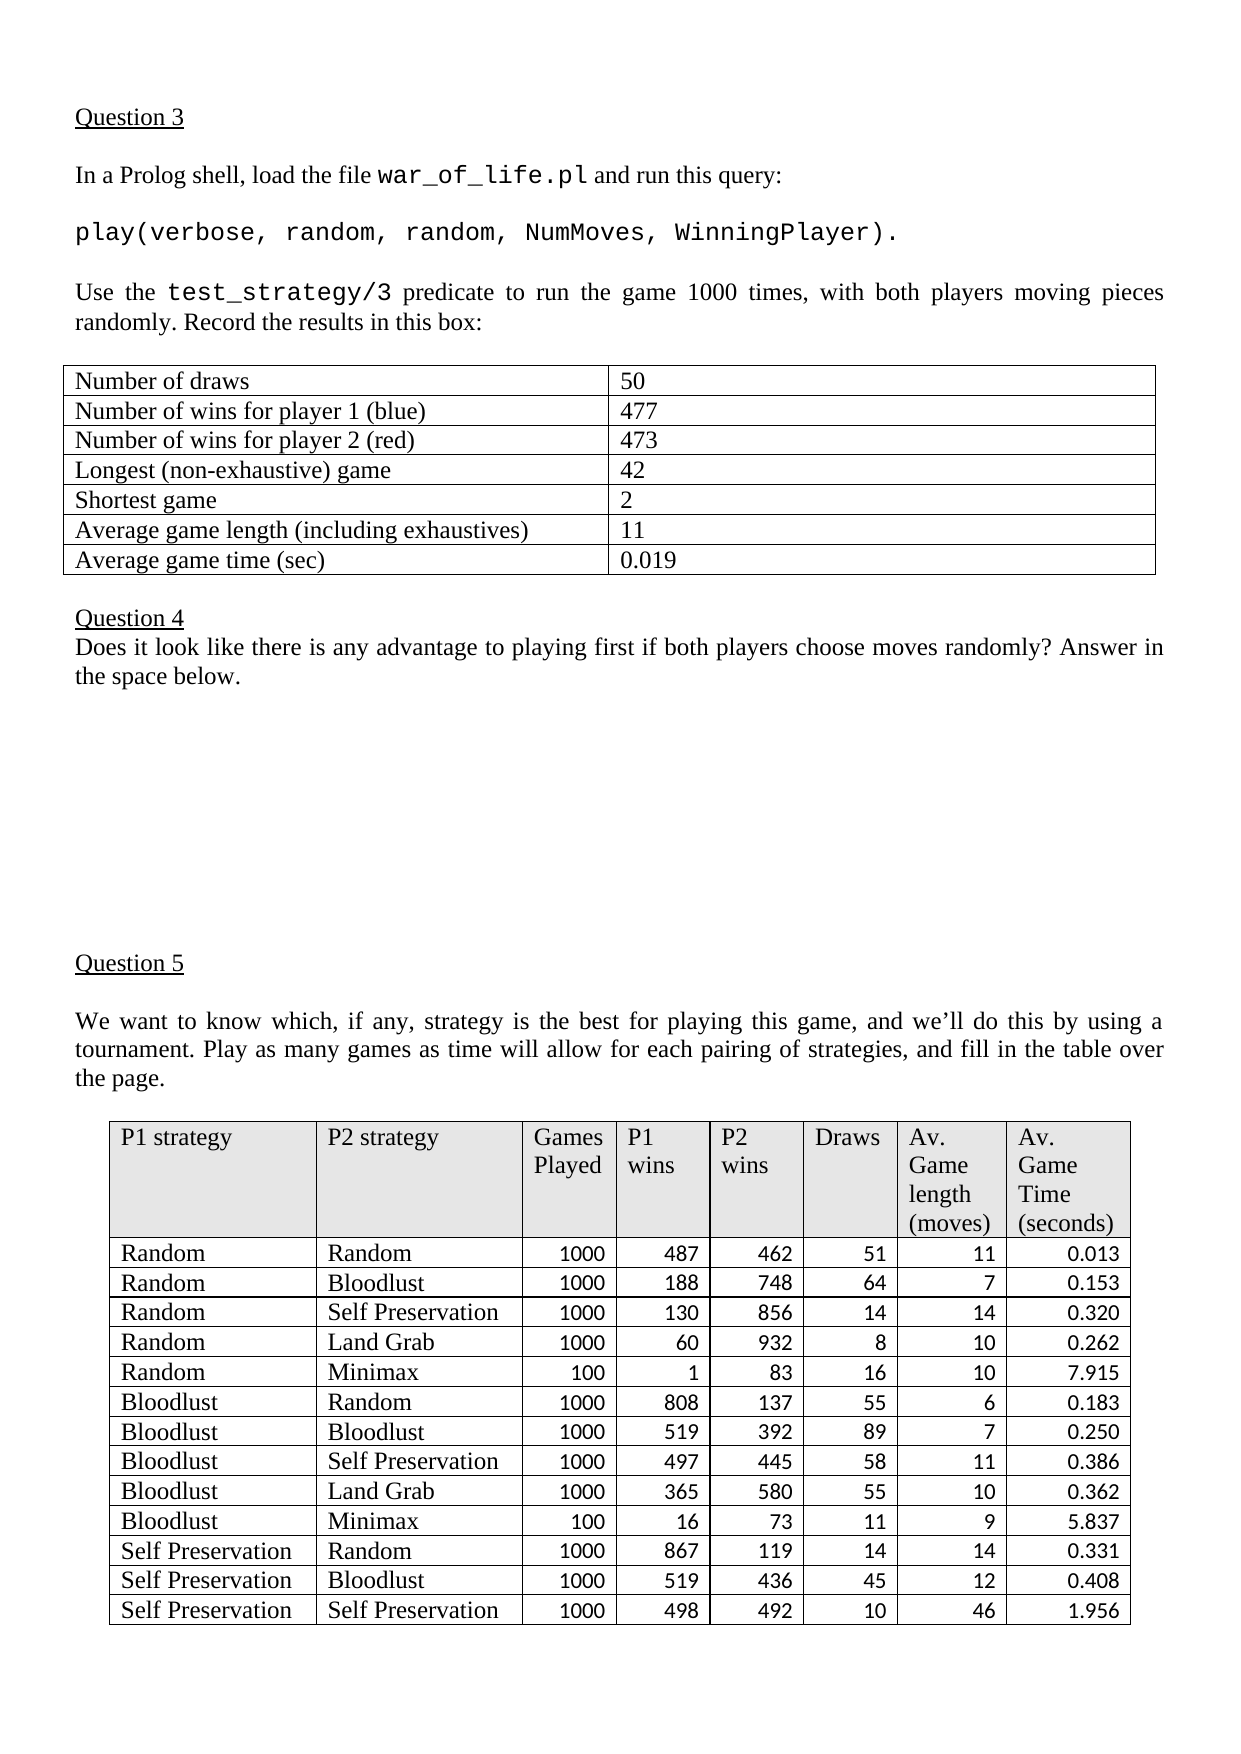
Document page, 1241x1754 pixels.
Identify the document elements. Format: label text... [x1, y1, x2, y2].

table_cell 10 [898, 1476, 1006, 1505]
table_cell 58 [804, 1446, 897, 1475]
table_cell 1000 [523, 1476, 616, 1505]
table_cell 519 [617, 1417, 709, 1445]
table_cell 11 [898, 1446, 1006, 1475]
table_cell 55 [804, 1476, 897, 1505]
table_cell 1000 [523, 1536, 616, 1564]
table_cell Random [110, 1357, 316, 1386]
table_cell 1000 [523, 1238, 616, 1267]
table_header Av. Game Time (seconds) [1007, 1122, 1130, 1237]
table_cell 14 [804, 1298, 897, 1326]
table_cell Random [317, 1387, 522, 1416]
table_cell 119 [711, 1536, 803, 1564]
table_cell 867 [617, 1536, 709, 1564]
table_cell Number of wins for player 1 (blue) [64, 396, 608, 424]
table_cell 0.013 [1007, 1238, 1130, 1267]
table_cell 0.362 [1007, 1476, 1130, 1505]
table_header P2 strategy [317, 1122, 522, 1237]
table_cell 498 [617, 1595, 709, 1624]
table_cell Minimax [317, 1357, 522, 1386]
table_cell 473 [609, 426, 1155, 454]
table_cell Shortest game [64, 485, 608, 514]
table_header Draws [804, 1122, 897, 1237]
table_cell 60 [617, 1327, 709, 1356]
table_cell Self Preservation [110, 1566, 316, 1594]
table_cell Self Preservation [110, 1536, 316, 1564]
table_cell 1000 [523, 1566, 616, 1594]
subtitle Question 4 [75, 603, 1165, 632]
table_cell 16 [804, 1357, 897, 1386]
table_cell 137 [711, 1387, 803, 1416]
table_cell 0.386 [1007, 1446, 1130, 1475]
table_header Av. Game length (moves) [898, 1122, 1006, 1237]
table_cell Random [110, 1238, 316, 1267]
table_cell 100 [523, 1357, 616, 1386]
table_cell 0.153 [1007, 1268, 1130, 1296]
table_cell 1000 [523, 1387, 616, 1416]
table_cell 0.331 [1007, 1536, 1130, 1564]
table_cell 0.320 [1007, 1298, 1130, 1326]
subtitle Question 5 [75, 948, 1165, 977]
table_cell Random [110, 1327, 316, 1356]
table_header 50 [609, 366, 1155, 395]
table_cell Bloodlust [110, 1446, 316, 1475]
table_cell 10 [898, 1357, 1006, 1386]
table_cell Self Preservation [317, 1298, 522, 1326]
text In a Prolog shell, load the file war_of_life.pl and run this query: [75, 160, 1165, 191]
table_cell 14 [804, 1536, 897, 1564]
table_cell Bloodlust [110, 1417, 316, 1445]
table_cell Bloodlust [110, 1476, 316, 1505]
table_cell Land Grab [317, 1327, 522, 1356]
table_header Games Played [523, 1122, 616, 1237]
table_cell 188 [617, 1268, 709, 1296]
table_cell 1 [617, 1357, 709, 1386]
table_cell 477 [609, 396, 1155, 424]
table_cell 10 [898, 1327, 1006, 1356]
table_cell 497 [617, 1446, 709, 1475]
table_cell Bloodlust [317, 1566, 522, 1594]
table_cell Bloodlust [110, 1387, 316, 1416]
table_cell Random [317, 1238, 522, 1267]
table_cell 89 [804, 1417, 897, 1445]
table_cell 1000 [523, 1417, 616, 1445]
table_cell 55 [804, 1387, 897, 1416]
table_cell 5.837 [1007, 1506, 1130, 1535]
table_cell 519 [617, 1566, 709, 1594]
table_cell 365 [617, 1476, 709, 1505]
table_cell 0.262 [1007, 1327, 1130, 1356]
table_cell 45 [804, 1566, 897, 1594]
text play(verbose, random, random, NumMoves, WinningPlayer). [75, 219, 1165, 248]
table_cell 0.408 [1007, 1566, 1130, 1594]
table_cell Self Preservation [110, 1595, 316, 1624]
table_cell 0.250 [1007, 1417, 1130, 1445]
table_cell 51 [804, 1238, 897, 1267]
table_cell Average game time (sec) [64, 545, 608, 573]
table_cell 14 [898, 1298, 1006, 1326]
subtitle Question 3 [75, 102, 1165, 131]
table_header P1 wins [617, 1122, 709, 1237]
table_cell 932 [711, 1327, 803, 1356]
table_cell 42 [609, 455, 1155, 484]
table_cell 1.956 [1007, 1595, 1130, 1624]
table_cell 12 [898, 1566, 1006, 1594]
table_cell 2 [609, 485, 1155, 514]
text Use the test_strategy/3 predicate to run the game 1000 times, with both players moving pieces randomly. Record the results in this box: [75, 277, 1165, 336]
table_cell 748 [711, 1268, 803, 1296]
table_cell 130 [617, 1298, 709, 1326]
table_cell 580 [711, 1476, 803, 1505]
table_cell 11 [898, 1238, 1006, 1267]
table_header P1 strategy [110, 1122, 316, 1237]
table_header Number of draws [64, 366, 608, 395]
table_cell 8 [804, 1327, 897, 1356]
table_cell 73 [711, 1506, 803, 1535]
text We want to know which, if any, strategy is the best for playing this game, and we’ll do this by using a tournament. Play as many games as time will allow for each pairing of strategies, and fill in the table over the page. [75, 1006, 1165, 1092]
table_header P2 wins [711, 1122, 803, 1237]
table_cell 46 [898, 1595, 1006, 1624]
table_cell 83 [711, 1357, 803, 1386]
table_cell Random [110, 1298, 316, 1326]
table_cell 492 [711, 1595, 803, 1624]
table_cell 1000 [523, 1446, 616, 1475]
table_cell Self Preservation [317, 1595, 522, 1624]
table_cell 462 [711, 1238, 803, 1267]
table_cell 16 [617, 1506, 709, 1535]
table_cell 7 [898, 1417, 1006, 1445]
table_cell 1000 [523, 1595, 616, 1624]
table_cell Self Preservation [317, 1446, 522, 1475]
table_cell 14 [898, 1536, 1006, 1564]
table_cell Random [110, 1268, 316, 1296]
table_cell Average game length (including exhaustives) [64, 515, 608, 544]
table_cell 10 [804, 1595, 897, 1624]
table_cell Bloodlust [317, 1417, 522, 1445]
table_cell Minimax [317, 1506, 522, 1535]
table_cell 392 [711, 1417, 803, 1445]
table_cell 9 [898, 1506, 1006, 1535]
table_cell Bloodlust [110, 1506, 316, 1535]
table_cell 7.915 [1007, 1357, 1130, 1386]
table_cell 64 [804, 1268, 897, 1296]
text Does it look like there is any advantage to playing first if both players choose moves randomly? Answer in the space below. [75, 632, 1165, 689]
table_cell 0.019 [609, 545, 1155, 573]
table_cell 1000 [523, 1268, 616, 1296]
table_cell Longest (non-exhaustive) game [64, 455, 608, 484]
table_cell 1000 [523, 1298, 616, 1326]
table_cell 0.183 [1007, 1387, 1130, 1416]
table_cell 487 [617, 1238, 709, 1267]
table_cell 808 [617, 1387, 709, 1416]
table_cell 100 [523, 1506, 616, 1535]
table_cell 436 [711, 1566, 803, 1594]
table_cell Random [317, 1536, 522, 1564]
table_cell 11 [804, 1506, 897, 1535]
table_cell Bloodlust [317, 1268, 522, 1296]
table_cell 445 [711, 1446, 803, 1475]
table_cell Number of wins for player 2 (red) [64, 426, 608, 454]
table_cell 11 [609, 515, 1155, 544]
table_cell 1000 [523, 1327, 616, 1356]
table_cell 7 [898, 1268, 1006, 1296]
table_cell 856 [711, 1298, 803, 1326]
table_cell 6 [898, 1387, 1006, 1416]
table_cell Land Grab [317, 1476, 522, 1505]
